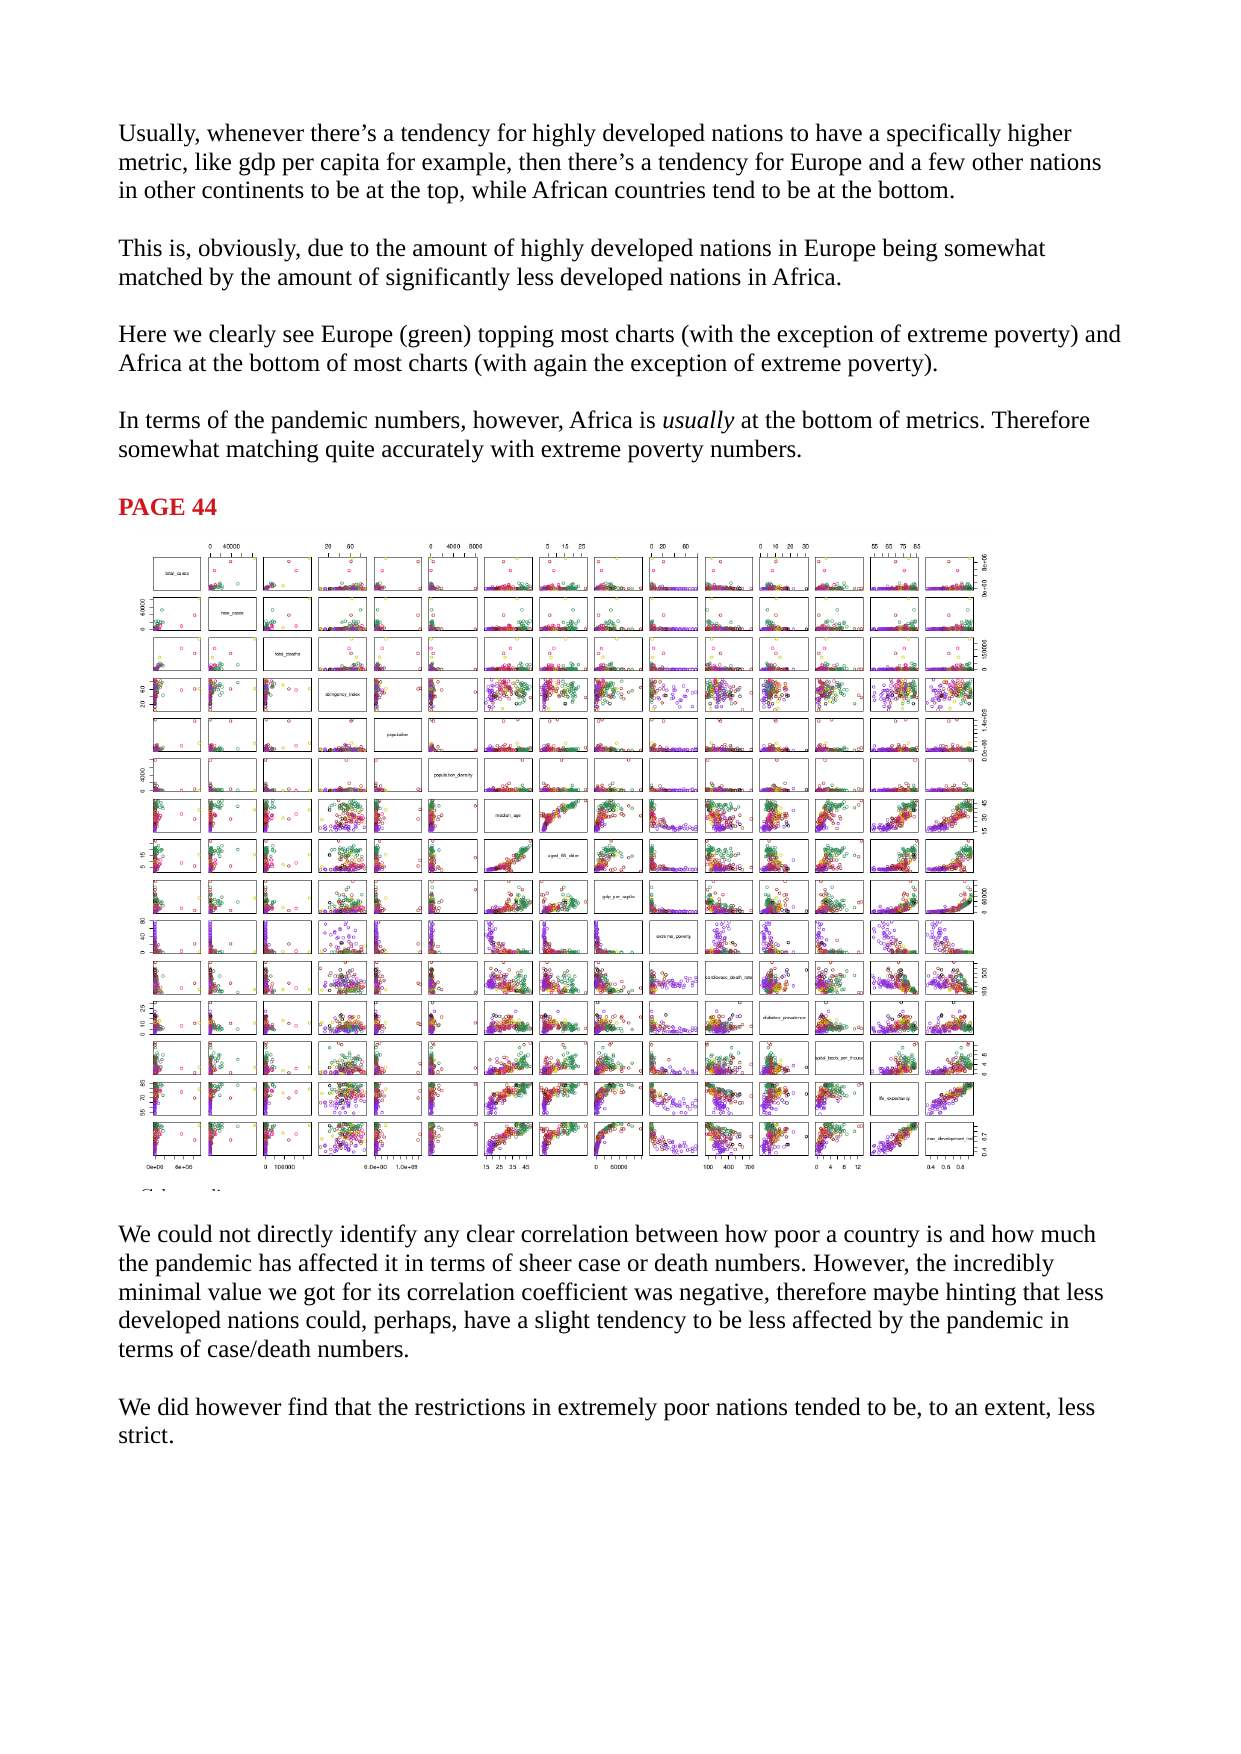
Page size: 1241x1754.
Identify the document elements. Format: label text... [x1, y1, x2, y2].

text We could not directly identify any clear correlation between how poor a country is and how much the pandemic has affected it in terms of sheer case or death numbers. However, the incredibly minimal value we got for its correlation coefficient was negative, therefore maybe hinting that less developed nations could, perhaps, have a slight tendency to be less affected by the pandemic in terms of case/death numbers. [118, 1219, 1122, 1363]
text This is, obviously, due to the amount of highly developed nations in Europe being somewhat matched by the amount of significantly less developed nations in Africa. [118, 233, 1122, 291]
text Usually, whenever there’s a tendency for highly developed nations to have a specifically higher metric, like gdp per capita for example, then there’s a tendency for Europe and a few other nations in other continents to be at the top, while African countries tend to be at the bottom. [118, 118, 1122, 204]
picture [122, 530, 1006, 1191]
text PAGE 44 [118, 492, 1122, 521]
text In terms of the pandemic numbers, however, Africa is usually at the bottom of metrics. Therefore somewhat matching quite accurately with extreme poverty numbers. [118, 406, 1122, 463]
text We did however find that the restrictions in extremely poor nations tended to be, to an extent, less strict. [118, 1392, 1122, 1449]
text Here we clearly see Europe (green) topping most charts (with the exception of extreme poverty) and Africa at the bottom of most charts (with again the exception of extreme poverty). [118, 319, 1122, 377]
